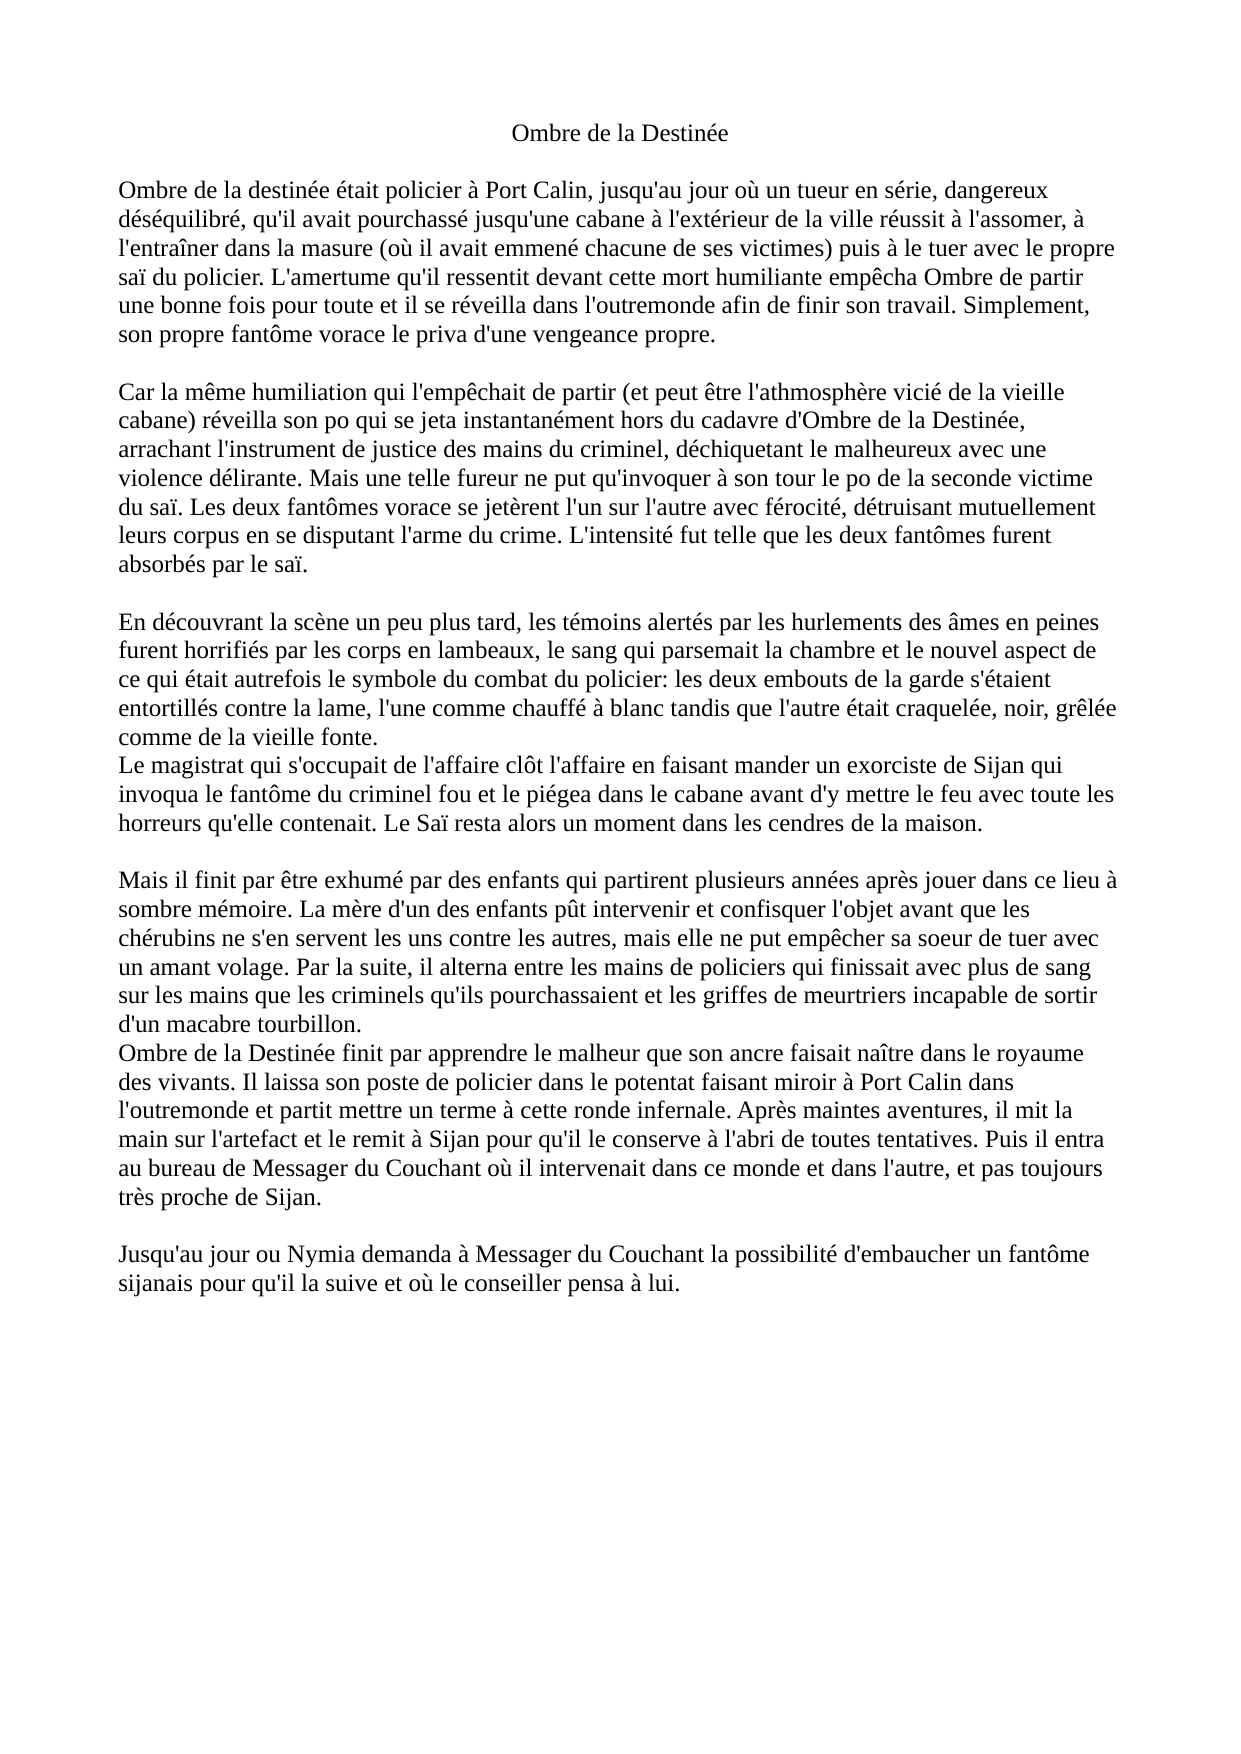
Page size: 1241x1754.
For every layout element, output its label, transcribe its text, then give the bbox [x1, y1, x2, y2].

text Ombre de la Destinée [118, 118, 1122, 147]
text Mais il finit par être exhumé par des enfants qui partirent plusieurs années après jouer dans ce lieu à sombre mémoire. La mère d'un des enfants pût intervenir et confisquer l'objet avant que les chérubins ne s'en servent les uns contre les autres, mais elle ne put empêcher sa soeur de tuer avec un amant volage. Par la suite, il alterna entre les mains de policiers qui finissait avec plus de sang sur les mains que les criminels qu'ils pourchassaient et les griffes de meurtriers incapable de sortir d'un macabre tourbillon. [118, 866, 1122, 1038]
text Le magistrat qui s'occupait de l'affaire clôt l'affaire en faisant mander un exorciste de Sijan qui invoqua le fantôme du criminel fou et le piégea dans le cabane avant d'y mettre le feu avec toute les horreurs qu'elle contenait. Le Saï resta alors un moment dans les cendres de la maison. [118, 751, 1122, 837]
text En découvrant la scène un peu plus tard, les témoins alertés par les hurlements des âmes en peines furent horrifiés par les corps en lambeaux, le sang qui parsemait la chambre et le nouvel aspect de ce qui était autrefois le symbole du combat du policier: les deux embouts de la garde s'étaient entortillés contre la lame, l'une comme chauffé à blanc tandis que l'autre était craquelée, noir, grêlée comme de la vieille fonte. [118, 607, 1122, 751]
text Jusqu'au jour ou Nymia demanda à Messager du Couchant la possibilité d'embaucher un fantôme sijanais pour qu'il la suive et où le conseiller pensa à lui. [118, 1239, 1122, 1297]
text Ombre de la destinée était policier à Port Calin, jusqu'au jour où un tueur en série, dangereux déséquilibré, qu'il avait pourchassé jusqu'une cabane à l'extérieur de la ville réussit à l'assomer, à l'entraîner dans la masure (où il avait emmené chacune de ses victimes) puis à le tuer avec le propre saï du policier. L'amertume qu'il ressentit devant cette mort humiliante empêcha Ombre de partir une bonne fois pour toute et il se réveilla dans l'outremonde afin de finir son travail. Simplement, son propre fantôme vorace le priva d'une vengeance propre. [118, 176, 1122, 348]
text Car la même humiliation qui l'empêchait de partir (et peut être l'athmosphère vicié de la vieille cabane) réveilla son po qui se jeta instantanément hors du cadavre d'Ombre de la Destinée, arrachant l'instrument de justice des mains du criminel, déchiquetant le malheureux avec une violence délirante. Mais une telle fureur ne put qu'invoquer à son tour le po de la seconde victime du saï. Les deux fantômes vorace se jetèrent l'un sur l'autre avec férocité, détruisant mutuellement leurs corpus en se disputant l'arme du crime. L'intensité fut telle que les deux fantômes furent absorbés par le saï. [118, 377, 1122, 578]
text Ombre de la Destinée finit par apprendre le malheur que son ancre faisait naître dans le royaume des vivants. Il laissa son poste de policier dans le potentat faisant miroir à Port Calin dans l'outremonde et partit mettre un terme à cette ronde infernale. Après maintes aventures, il mit la main sur l'artefact et le remit à Sijan pour qu'il le conserve à l'abri de toutes tentatives. Puis il entra au bureau de Messager du Couchant où il intervenait dans ce monde et dans l'autre, et pas toujours très proche de Sijan. [118, 1038, 1122, 1211]
